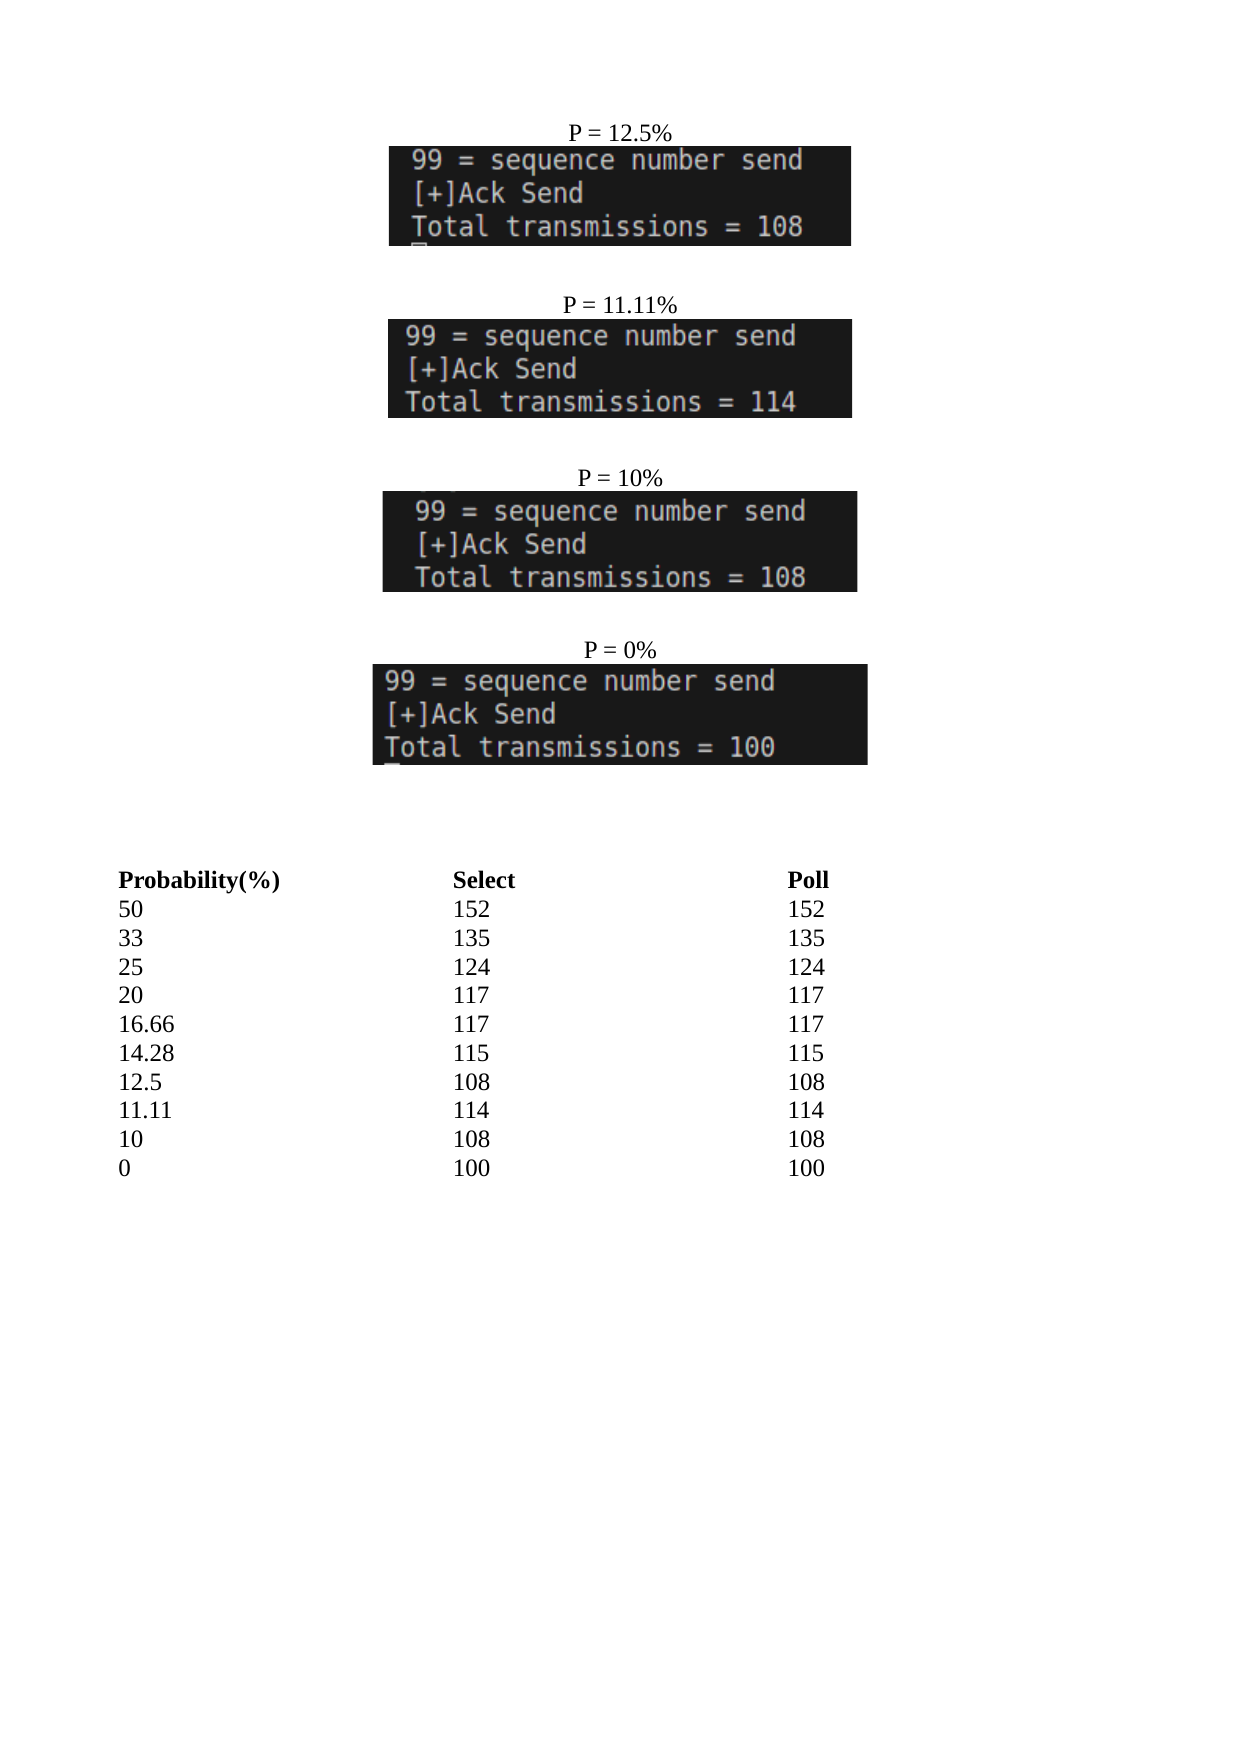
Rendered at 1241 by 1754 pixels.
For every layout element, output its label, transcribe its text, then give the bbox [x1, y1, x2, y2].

table_cell 152 [788, 894, 1122, 923]
table_cell 100 [453, 1153, 787, 1182]
table_cell 124 [788, 952, 1122, 981]
table_cell 100 [788, 1153, 1122, 1182]
table_cell 152 [453, 894, 787, 923]
table_cell 115 [788, 1038, 1122, 1067]
picture [372, 664, 868, 765]
table_cell 108 [788, 1067, 1122, 1096]
table_cell 135 [788, 923, 1122, 952]
table_cell 0 [118, 1153, 453, 1182]
table_cell 11.11 [118, 1096, 453, 1124]
table_cell 117 [453, 1009, 787, 1038]
table_cell 115 [453, 1038, 787, 1067]
table_cell 16.66 [118, 1009, 453, 1038]
text P = 10% [118, 463, 1122, 492]
table_cell 33 [118, 923, 453, 952]
table_header Select [453, 866, 787, 894]
table_cell [118, 1182, 453, 1211]
table_cell 20 [118, 981, 453, 1009]
table_cell 12.5 [118, 1067, 453, 1096]
table_cell 14.28 [118, 1038, 453, 1067]
table_cell 50 [118, 894, 453, 923]
picture [388, 146, 852, 246]
table_cell 114 [453, 1096, 787, 1124]
text P = 11.11% [118, 291, 1122, 319]
picture [388, 319, 853, 418]
table_cell [788, 1182, 1122, 1211]
table_cell 117 [788, 1009, 1122, 1038]
table_cell 117 [453, 981, 787, 1009]
table_cell 10 [118, 1124, 453, 1153]
table_cell [453, 1182, 787, 1211]
text P = 12.5% [118, 118, 1122, 147]
table_cell 124 [453, 952, 787, 981]
table_header Poll [788, 866, 1122, 894]
table_cell 135 [453, 923, 787, 952]
table_cell 108 [453, 1067, 787, 1096]
table_cell 114 [788, 1096, 1122, 1124]
table_cell 117 [788, 981, 1122, 1009]
text P = 0% [118, 636, 1122, 664]
picture [382, 491, 858, 592]
table_cell 108 [788, 1124, 1122, 1153]
table_cell 108 [453, 1124, 787, 1153]
table_cell 25 [118, 952, 453, 981]
table_header Probability(%) [118, 866, 453, 894]
